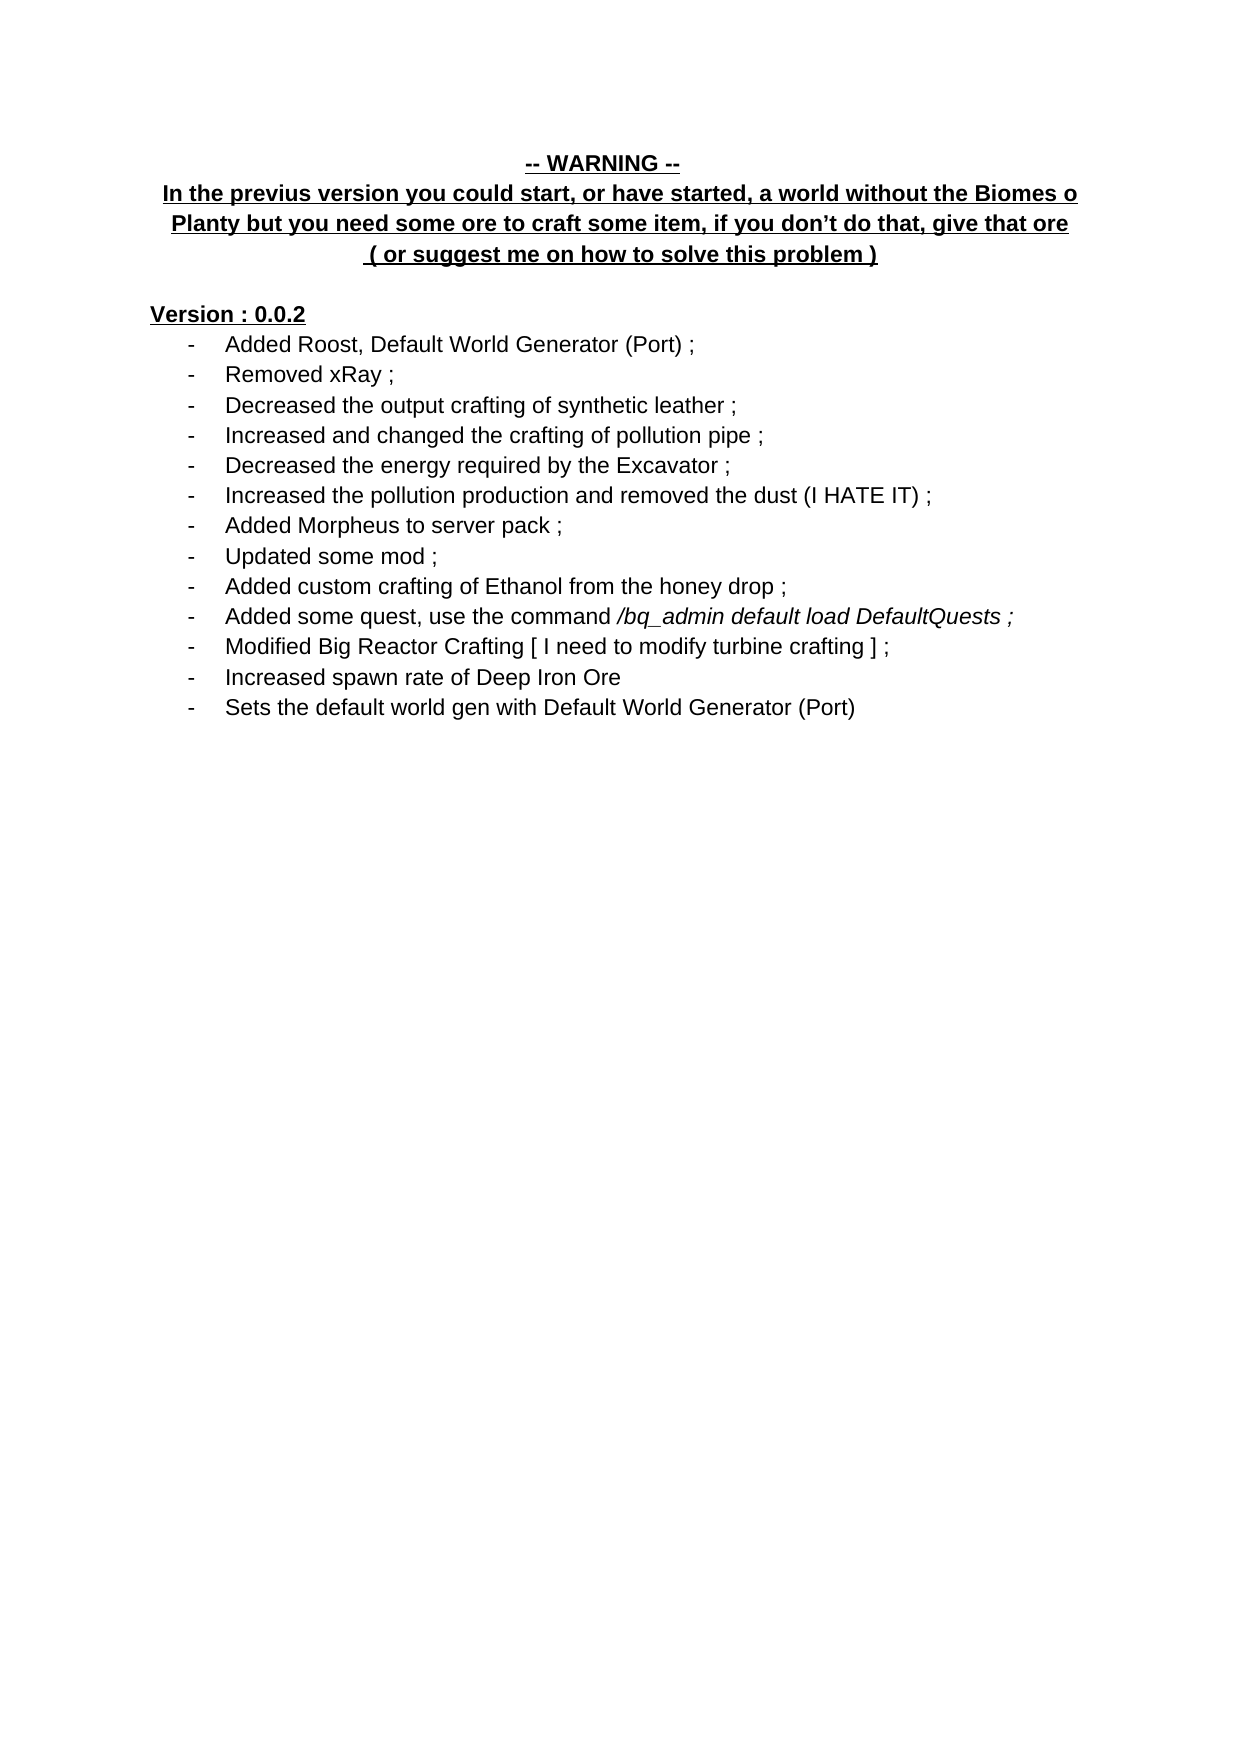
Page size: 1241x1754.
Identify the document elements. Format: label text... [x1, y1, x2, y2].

list Modified Big Reactor Crafting [ I need to modify turbine crafting ] ; [187, 633, 1090, 660]
text In the previus version you could start, or have started, a world without the Biomes o Planty but you need some ore to craft some item, if you don’t do that, give that ore [150, 180, 1090, 237]
list Added Roost, Default World Generator (Port) ; [187, 331, 1090, 358]
list Sets the default world gen with Default World Generator (Port) [187, 694, 1090, 720]
list Increased and changed the crafting of pollution pipe ; [187, 422, 1090, 448]
list Added Morpheus to server pack ; [187, 512, 1090, 539]
text ( or suggest me on how to solve this problem ) [150, 241, 1090, 267]
list Updated some mod ; [187, 543, 1090, 569]
list Added some quest, use the command /bq_admin default load DefaultQuests ; [187, 603, 1090, 629]
list Added custom crafting of Ethanol from the honey drop ; [187, 573, 1090, 599]
text Version : 0.0.2 [150, 301, 1090, 327]
list Decreased the energy required by the Excavator ; [187, 452, 1090, 478]
list Increased spawn rate of Deep Iron Ore [187, 663, 1090, 690]
list Removed xRay ; [187, 361, 1090, 388]
list Decreased the output crafting of synthetic leather ; [187, 392, 1090, 418]
list Increased the pollution production and removed the dust (I HATE IT) ; [187, 482, 1090, 509]
text -- WARNING -- [450, 150, 1090, 176]
